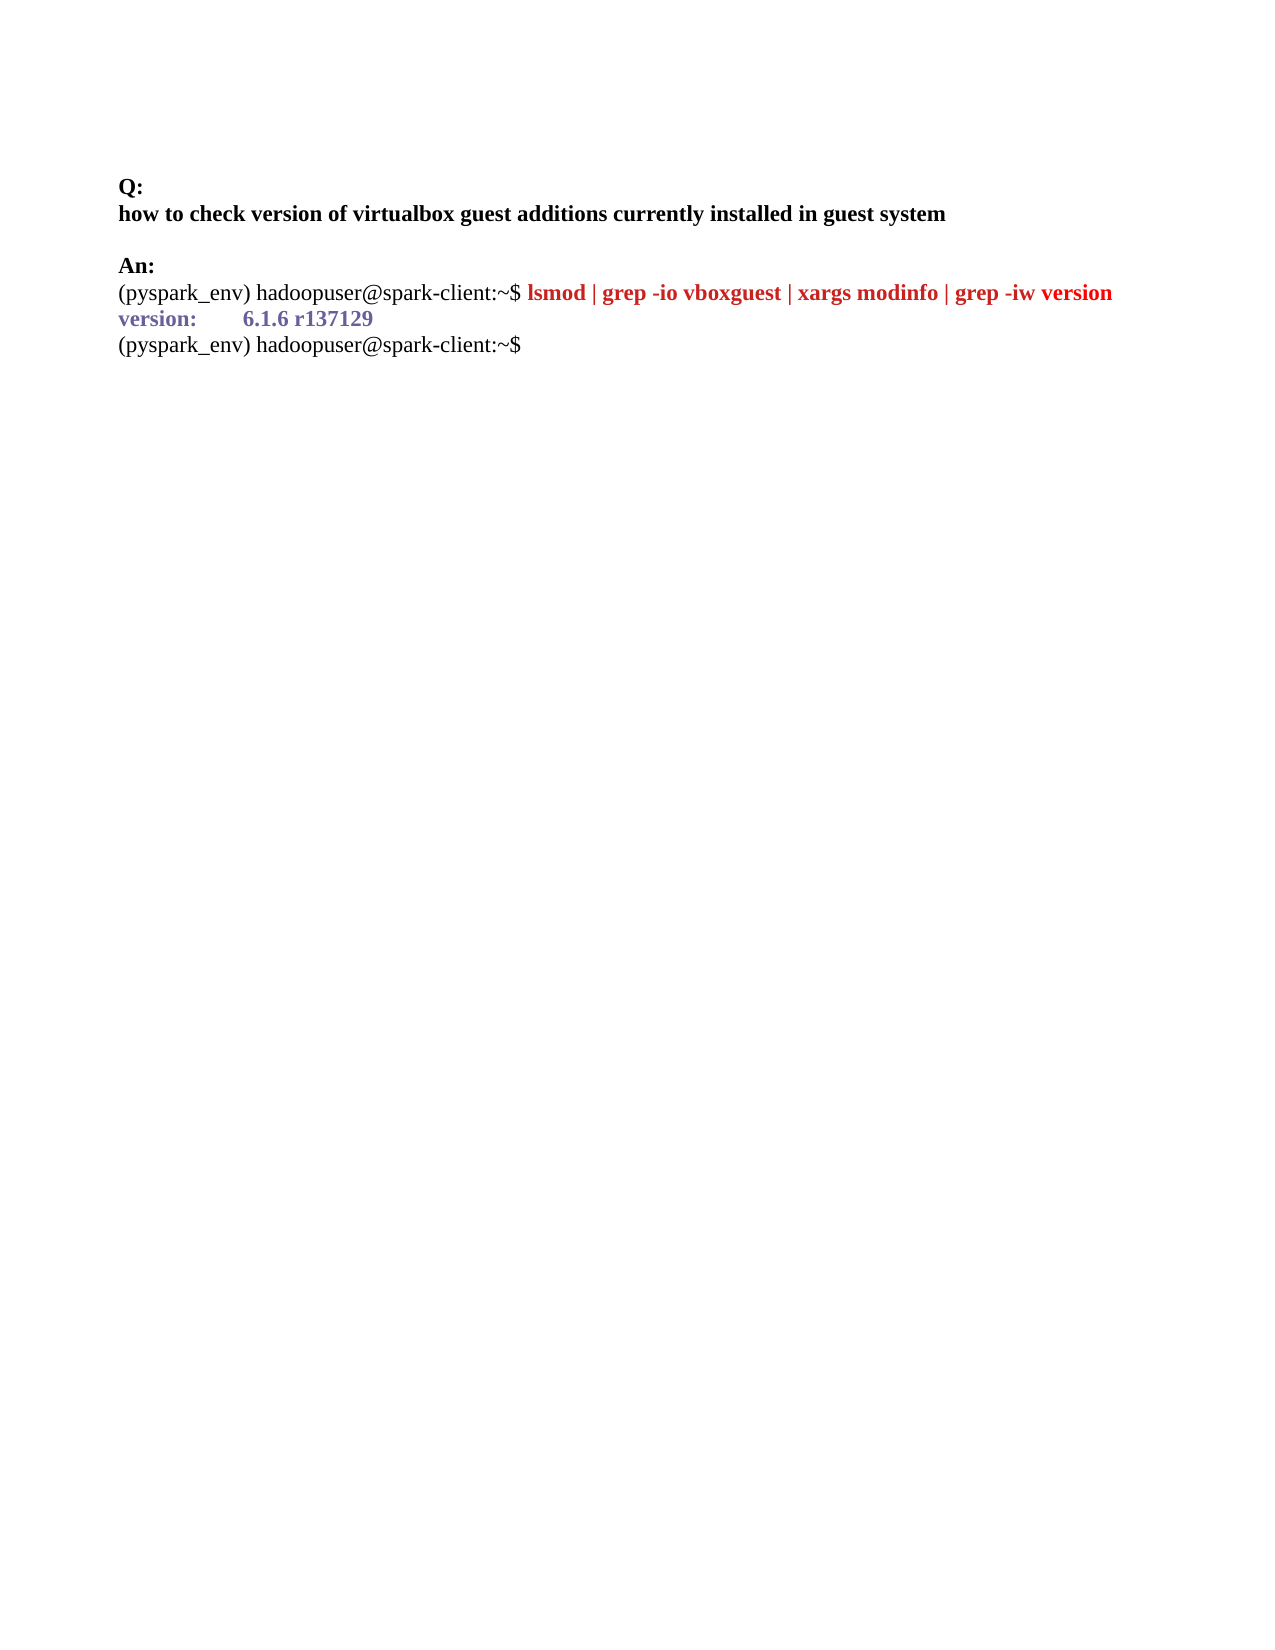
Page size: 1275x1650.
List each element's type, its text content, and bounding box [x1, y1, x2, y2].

text version: 6.1.6 r137129 [118, 305, 1157, 331]
text (pyspark_env) hadoopuser@spark-client:~$ lsmod | grep -io vboxguest | xargs modinfo | grep -iw version [118, 279, 1157, 305]
text An: [118, 252, 1157, 279]
text Q: [118, 173, 1157, 199]
text how to check version of virtualbox guest additions currently installed in guest system [118, 199, 1157, 226]
text (pyspark_env) hadoopuser@spark-client:~$ [118, 331, 1157, 358]
